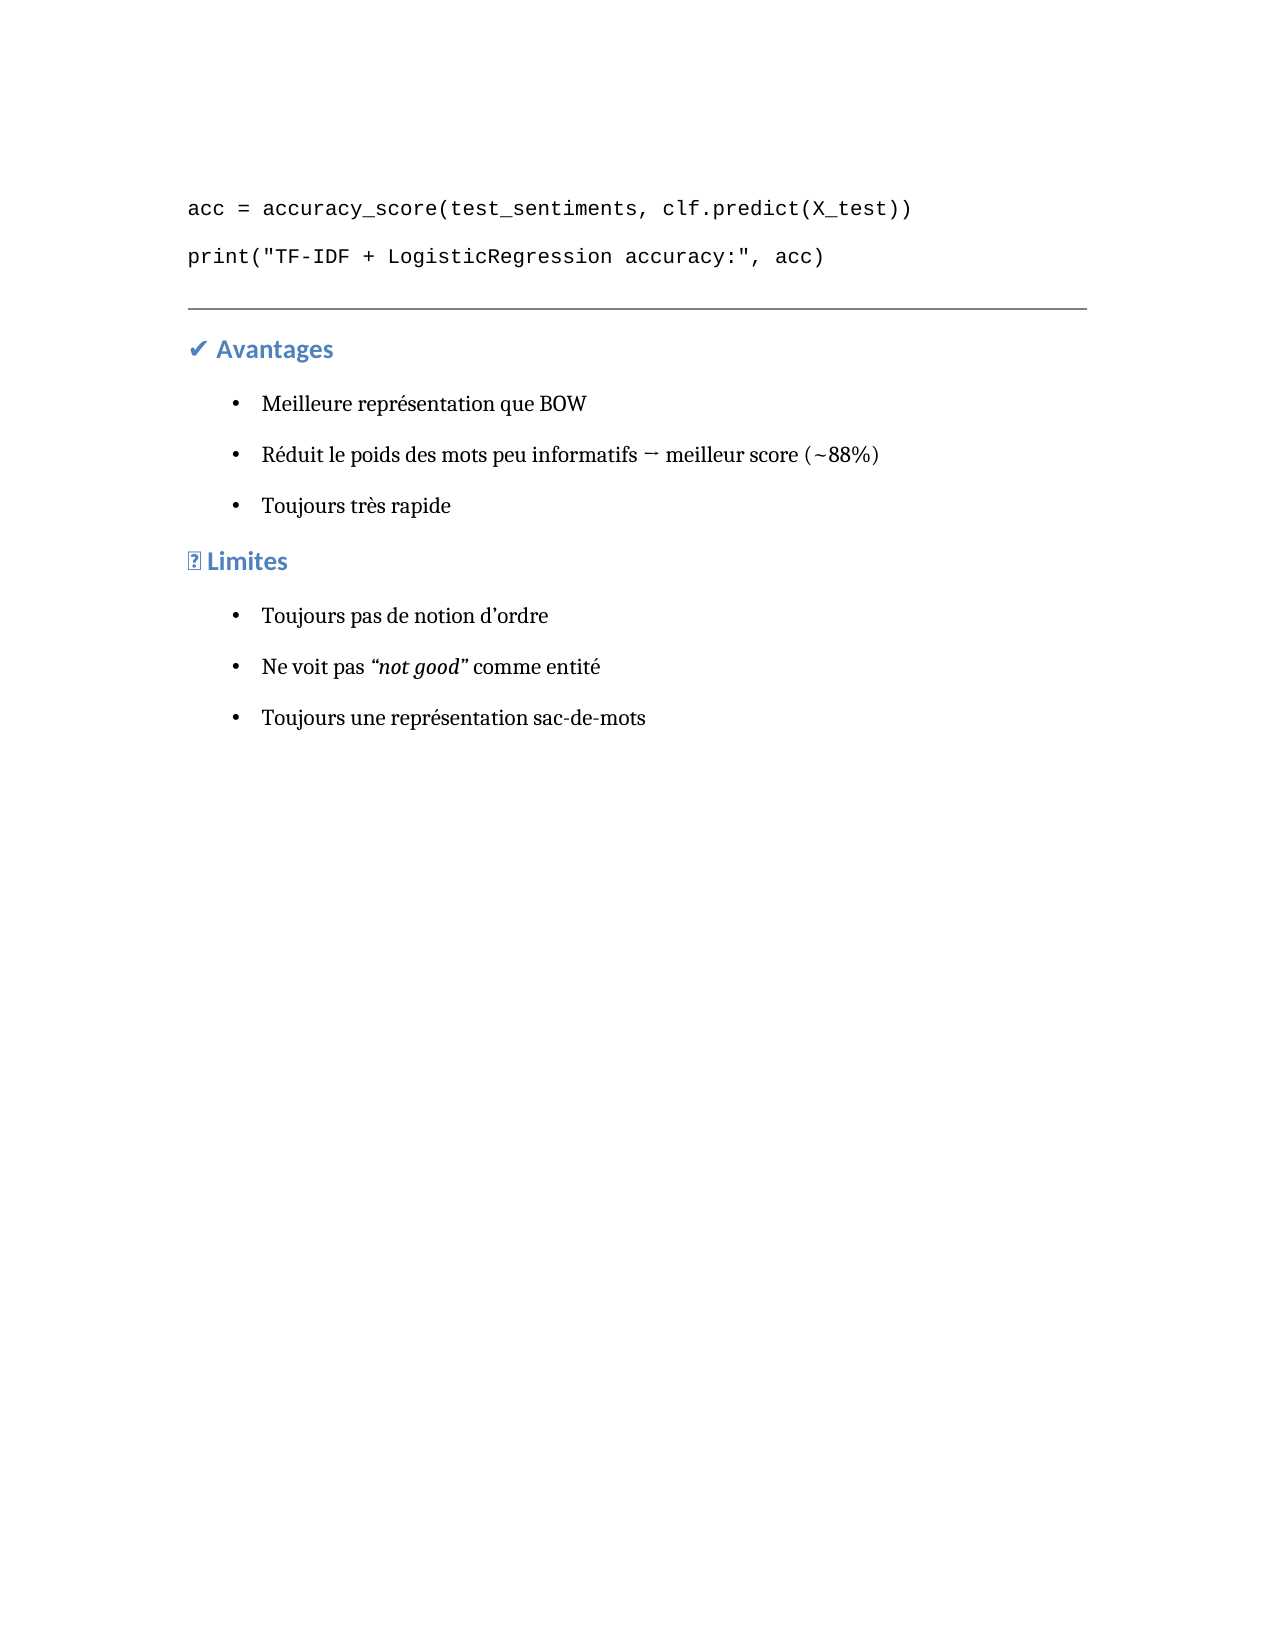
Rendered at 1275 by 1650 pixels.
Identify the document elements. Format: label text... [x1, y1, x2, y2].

subtitle ❌ Limites [187, 544, 1087, 577]
text acc = accuracy_score(test_sentiments, clf.predict(X_test)) [187, 198, 1087, 222]
list Ne voit pas “not good” comme entité [232, 653, 1087, 680]
list Toujours une représentation sac-de-mots [232, 704, 1087, 731]
text print("TF-IDF + LogisticRegression accuracy:", acc) [187, 246, 1087, 270]
list Réduit le poids des mots peu informatifs → meilleur score (~88%) [232, 442, 1087, 468]
list Toujours très rapide [232, 493, 1087, 519]
subtitle ✔️ Avantages [187, 332, 1087, 365]
list Toujours pas de notion d’ordre [232, 602, 1087, 629]
list Meilleure représentation que BOW [232, 391, 1087, 417]
